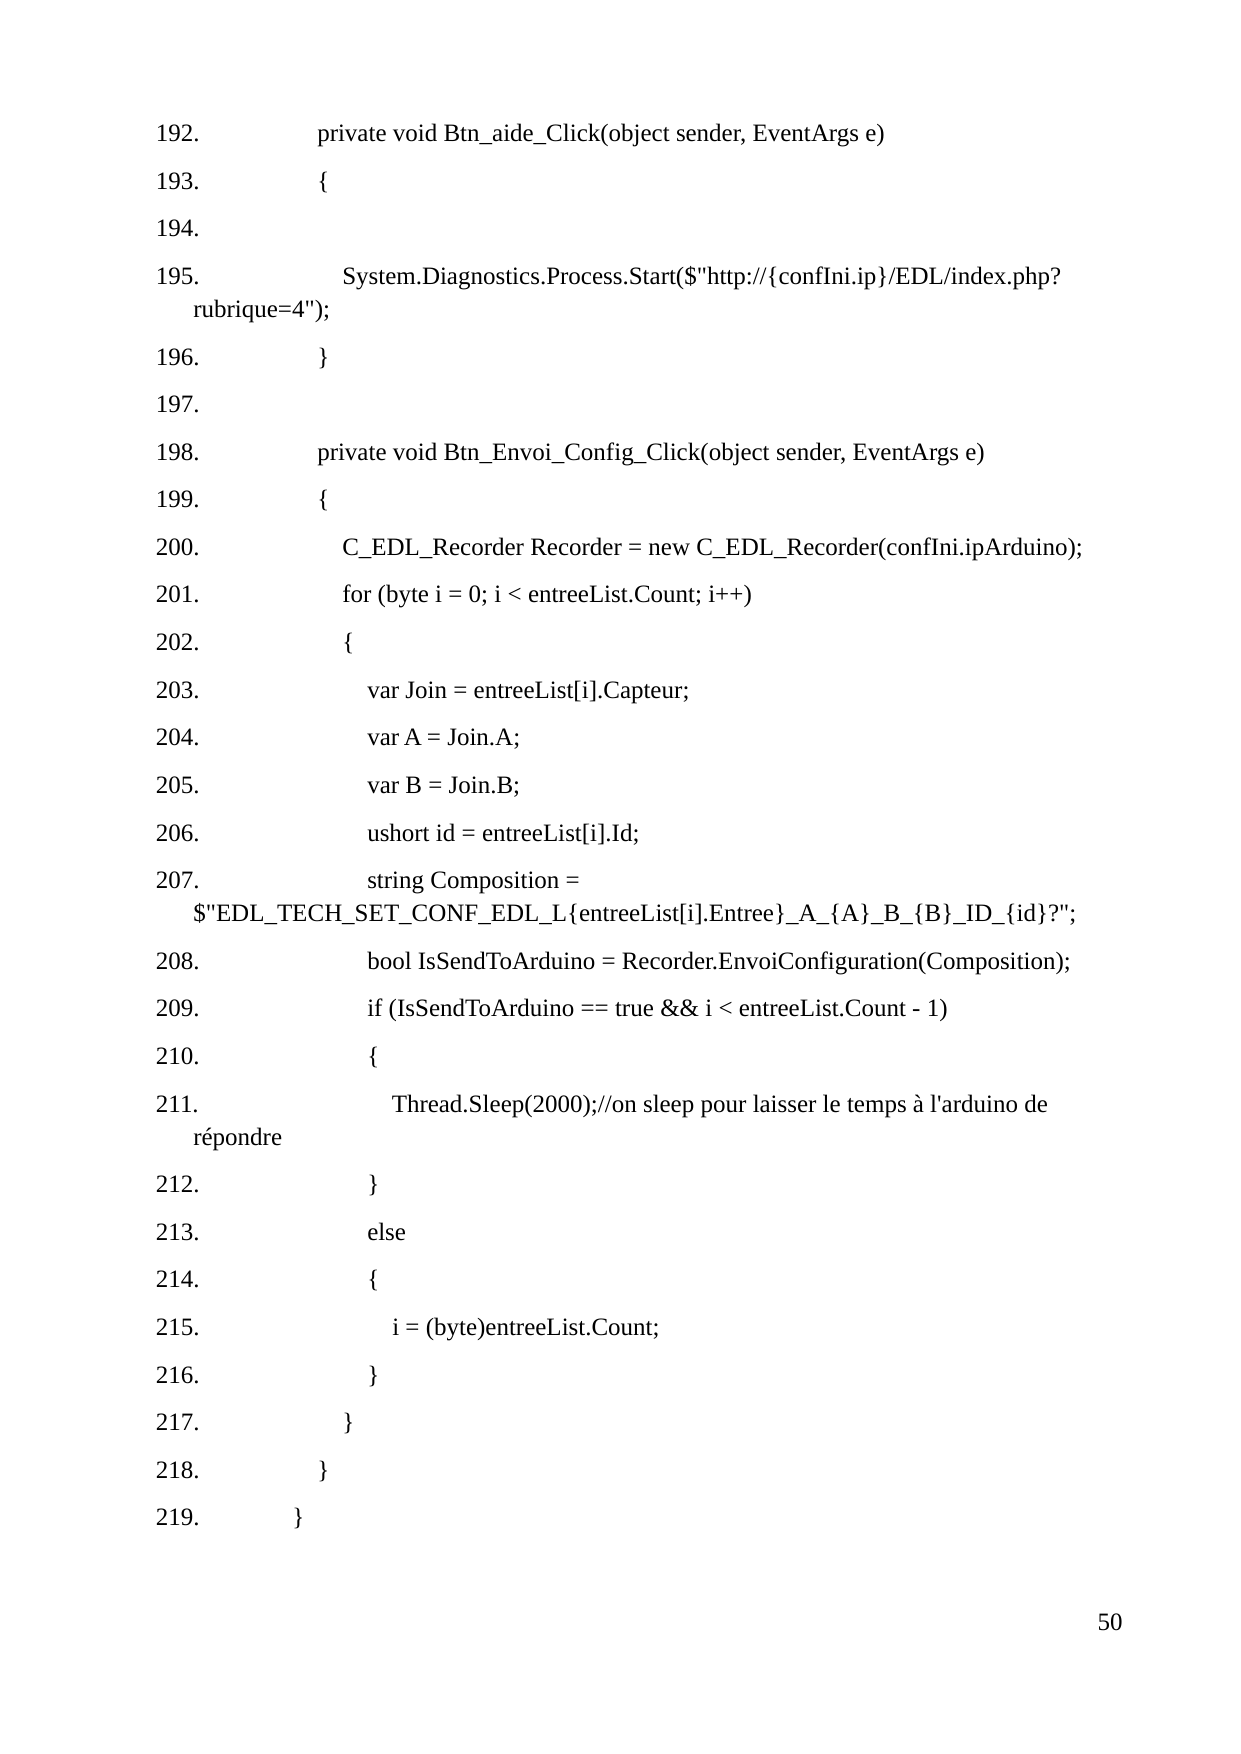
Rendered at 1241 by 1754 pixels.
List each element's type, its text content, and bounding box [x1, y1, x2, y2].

list string Composition = $"EDL_TECH_SET_CONF_EDL_L{entreeList[i].Entree}_A_{A}_B_{B}_ID_{id}?"; [156, 865, 1122, 927]
list C_EDL_Recorder Recorder = new C_EDL_Recorder(confIni.ipArduino); [156, 532, 1122, 561]
list } [156, 1455, 1122, 1484]
list else [156, 1217, 1122, 1246]
list } [156, 1502, 1122, 1531]
list var B = Join.B; [156, 770, 1122, 799]
list for (byte i = 0; i < entreeList.Count; i++) [156, 579, 1122, 608]
list var Join = entreeList[i].Capteur; [156, 675, 1122, 703]
list if (IsSendToArduino == true && i < entreeList.Count - 1) [156, 993, 1122, 1022]
list { [156, 484, 1122, 513]
list private void Btn_aide_Click(object sender, EventArgs e) [156, 118, 1122, 147]
list i = (byte)entreeList.Count; [156, 1312, 1122, 1341]
list { [156, 1041, 1122, 1070]
list { [156, 627, 1122, 656]
list } [156, 1407, 1122, 1436]
list } [156, 1360, 1122, 1388]
list } [156, 1169, 1122, 1198]
list ushort id = entreeList[i].Id; [156, 818, 1122, 846]
list private void Btn_Envoi_Config_Click(object sender, EventArgs e) [156, 437, 1122, 466]
list var A = Join.A; [156, 722, 1122, 751]
list bool IsSendToArduino = Recorder.EnvoiConfiguration(Composition); [156, 946, 1122, 974]
list System.Diagnostics.Process.Start($"http://{confIni.ip}/EDL/index.php?rubrique=4"); [156, 261, 1122, 323]
list { [156, 166, 1122, 194]
list { [156, 1264, 1122, 1293]
list } [156, 342, 1122, 370]
list Thread.Sleep(2000);//on sleep pour laisser le temps à l'arduino de répondre [156, 1089, 1122, 1150]
